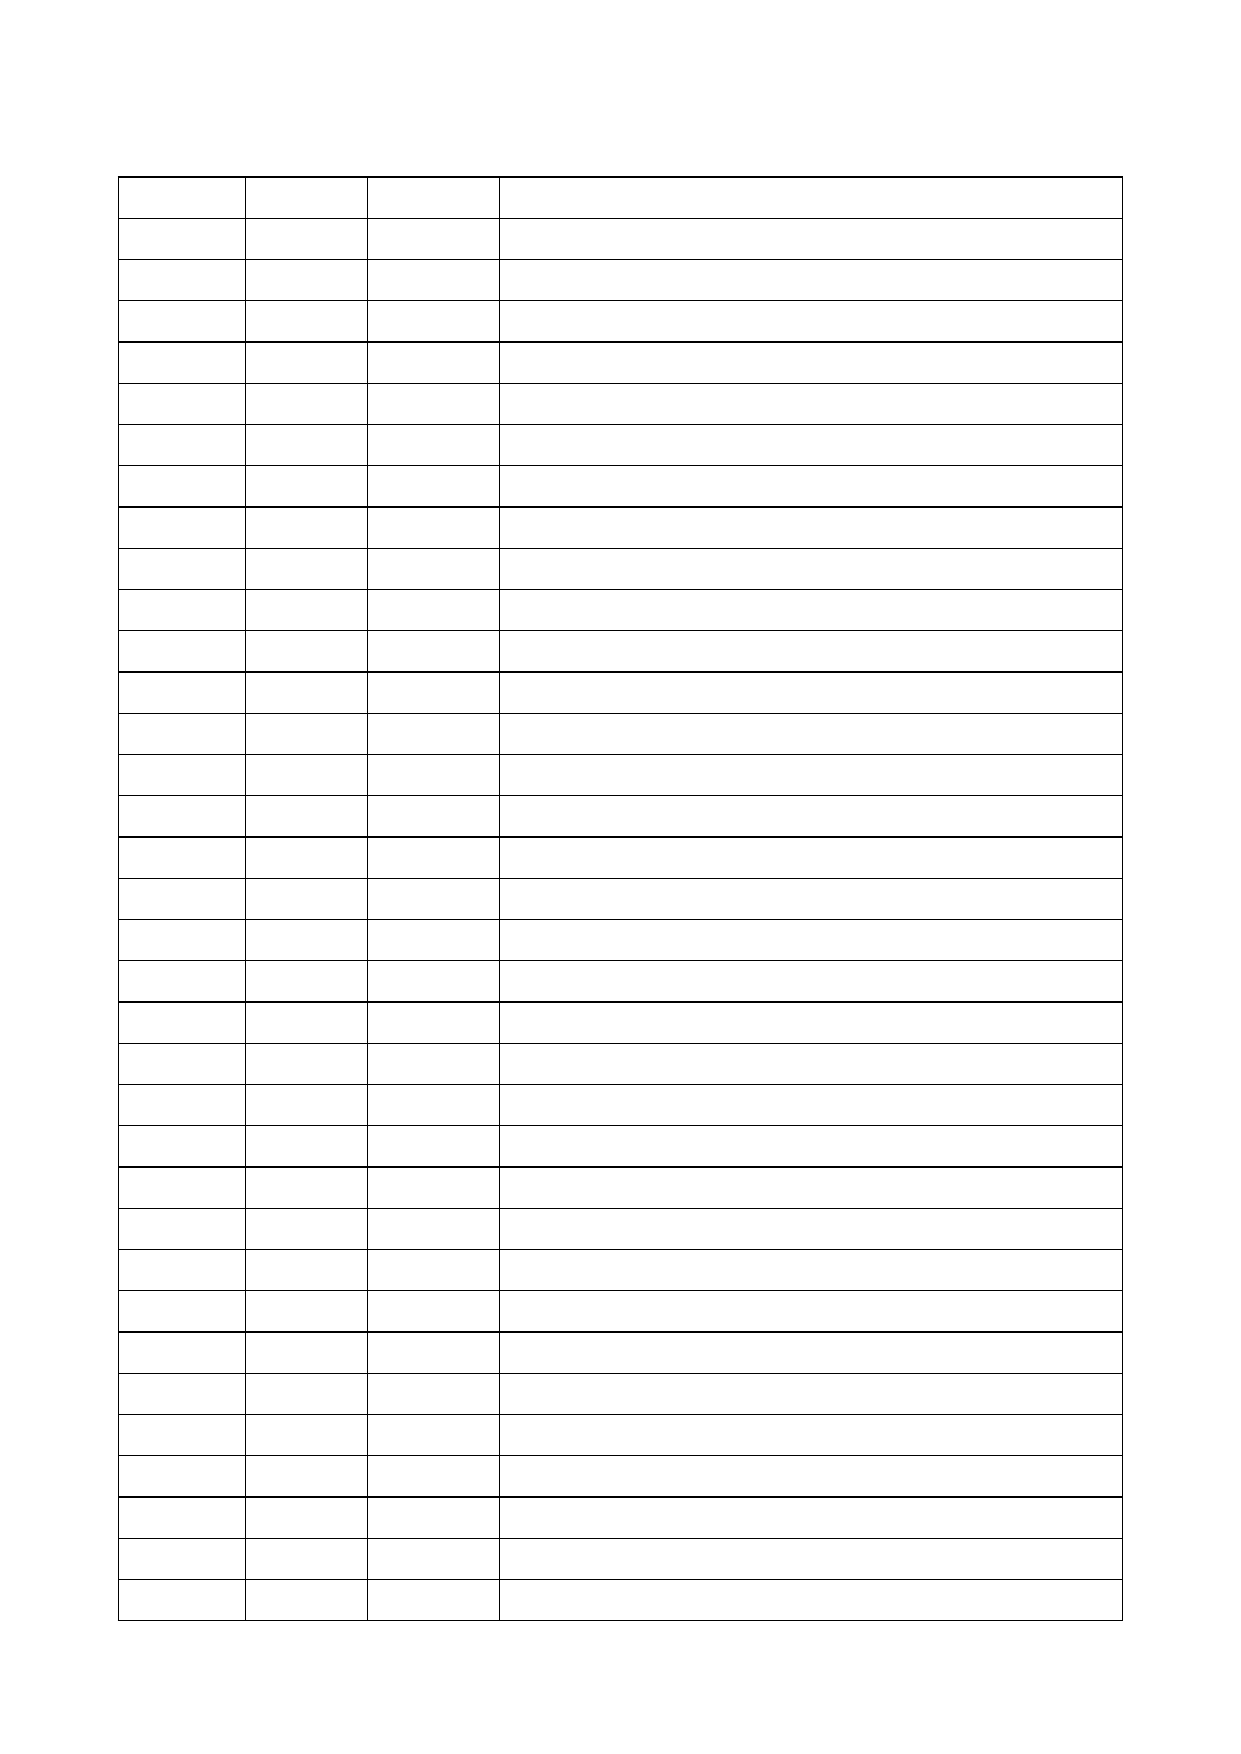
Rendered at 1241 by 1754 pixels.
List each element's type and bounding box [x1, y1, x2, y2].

table_cell [500, 796, 1122, 836]
table_cell [119, 1580, 245, 1620]
table_cell [368, 1250, 499, 1290]
table_cell [119, 343, 245, 383]
table_cell [246, 425, 367, 465]
table_cell [500, 714, 1122, 754]
table_cell [246, 1374, 367, 1414]
table_cell [368, 1003, 499, 1043]
table_cell [368, 1374, 499, 1414]
table_cell [500, 1168, 1122, 1208]
table_cell [368, 343, 499, 383]
table_cell [246, 590, 367, 630]
table_cell [119, 466, 245, 506]
table_cell [500, 838, 1122, 878]
table_cell [500, 1250, 1122, 1290]
table_cell [368, 466, 499, 506]
table_cell [246, 1333, 367, 1373]
table_cell [119, 549, 245, 589]
table_cell [246, 1085, 367, 1125]
table_cell [246, 1003, 367, 1043]
table_cell [119, 796, 245, 836]
table_cell [368, 1044, 499, 1084]
table_cell [246, 466, 367, 506]
table_cell [368, 714, 499, 754]
table_cell [246, 343, 367, 383]
table_cell [119, 384, 245, 424]
table_cell [368, 1539, 499, 1579]
table_cell [500, 631, 1122, 671]
table_cell [500, 219, 1122, 259]
table_cell [500, 1498, 1122, 1538]
table_cell [119, 920, 245, 960]
table_cell [500, 879, 1122, 919]
table_cell [368, 673, 499, 713]
table_cell [246, 1291, 367, 1331]
table_cell [368, 1168, 499, 1208]
table_cell [368, 796, 499, 836]
table_cell [500, 1291, 1122, 1331]
table_cell [368, 879, 499, 919]
table_cell [119, 1333, 245, 1373]
table_cell [246, 1168, 367, 1208]
table_cell [246, 1539, 367, 1579]
table_cell [246, 549, 367, 589]
table_cell [246, 1044, 367, 1084]
table_cell [500, 1580, 1122, 1620]
table_cell [246, 879, 367, 919]
table_cell [246, 301, 367, 341]
table_cell [119, 631, 245, 671]
table_cell [119, 1415, 245, 1455]
table_cell [368, 178, 499, 218]
table_cell [119, 1539, 245, 1579]
table_cell [119, 1291, 245, 1331]
table_cell [246, 1209, 367, 1249]
table_cell [246, 1126, 367, 1166]
table_cell [500, 301, 1122, 341]
table_cell [246, 755, 367, 795]
table_cell [368, 1580, 499, 1620]
table_cell [246, 219, 367, 259]
table_cell [246, 673, 367, 713]
table_cell [368, 1085, 499, 1125]
table_cell [500, 755, 1122, 795]
table_cell [368, 631, 499, 671]
table_cell [119, 879, 245, 919]
table_cell [246, 1250, 367, 1290]
table_cell [368, 301, 499, 341]
table_cell [368, 384, 499, 424]
table_cell [246, 1415, 367, 1455]
table_cell [500, 1374, 1122, 1414]
table_cell [368, 1126, 499, 1166]
table_cell [119, 1498, 245, 1538]
table_cell [246, 920, 367, 960]
table_cell [119, 301, 245, 341]
table_cell [368, 219, 499, 259]
table_cell [500, 1126, 1122, 1166]
table_cell [119, 260, 245, 300]
table_cell [368, 838, 499, 878]
table_cell [246, 178, 367, 218]
table_cell [368, 549, 499, 589]
table_cell [246, 260, 367, 300]
table_cell [368, 508, 499, 548]
table_cell [500, 673, 1122, 713]
table_cell [246, 1498, 367, 1538]
table_cell [246, 1456, 367, 1496]
table_cell [368, 425, 499, 465]
table_cell [119, 1374, 245, 1414]
table_cell [246, 631, 367, 671]
table_cell [500, 1456, 1122, 1496]
table_cell [500, 178, 1122, 218]
table_cell [246, 961, 367, 1001]
table_cell [500, 549, 1122, 589]
table_cell [119, 1456, 245, 1496]
table_cell [119, 590, 245, 630]
table_cell [500, 590, 1122, 630]
table_cell [246, 796, 367, 836]
table_cell [119, 1085, 245, 1125]
table_cell [119, 838, 245, 878]
table_cell [500, 961, 1122, 1001]
table_cell [368, 1498, 499, 1538]
table_cell [500, 1415, 1122, 1455]
table_cell [119, 1044, 245, 1084]
table_cell [119, 508, 245, 548]
table_cell [500, 384, 1122, 424]
table_cell [119, 219, 245, 259]
table_cell [119, 1003, 245, 1043]
table_cell [246, 508, 367, 548]
table_cell [119, 425, 245, 465]
table_cell [368, 1333, 499, 1373]
table_cell [246, 714, 367, 754]
table_cell [500, 466, 1122, 506]
table_cell [119, 1168, 245, 1208]
table_cell [119, 673, 245, 713]
table_cell [500, 508, 1122, 548]
table_cell [368, 961, 499, 1001]
table_cell [500, 1085, 1122, 1125]
table_cell [246, 384, 367, 424]
table_cell [368, 1415, 499, 1455]
table_cell [119, 714, 245, 754]
table_cell [119, 1250, 245, 1290]
table_cell [368, 1209, 499, 1249]
table_cell [368, 755, 499, 795]
table_cell [119, 1126, 245, 1166]
table_cell [500, 1044, 1122, 1084]
table_cell [368, 260, 499, 300]
table_cell [500, 920, 1122, 960]
table_cell [368, 1456, 499, 1496]
table_cell [500, 1539, 1122, 1579]
table_cell [119, 961, 245, 1001]
table_cell [500, 343, 1122, 383]
table_cell [119, 755, 245, 795]
table_cell [500, 1003, 1122, 1043]
table_cell [119, 1209, 245, 1249]
table_cell [368, 590, 499, 630]
table_cell [500, 1209, 1122, 1249]
table_cell [500, 425, 1122, 465]
table_cell [368, 920, 499, 960]
table_cell [246, 838, 367, 878]
table_cell [119, 178, 245, 218]
table_cell [500, 260, 1122, 300]
table_cell [368, 1291, 499, 1331]
table_cell [500, 1333, 1122, 1373]
table_cell [246, 1580, 367, 1620]
